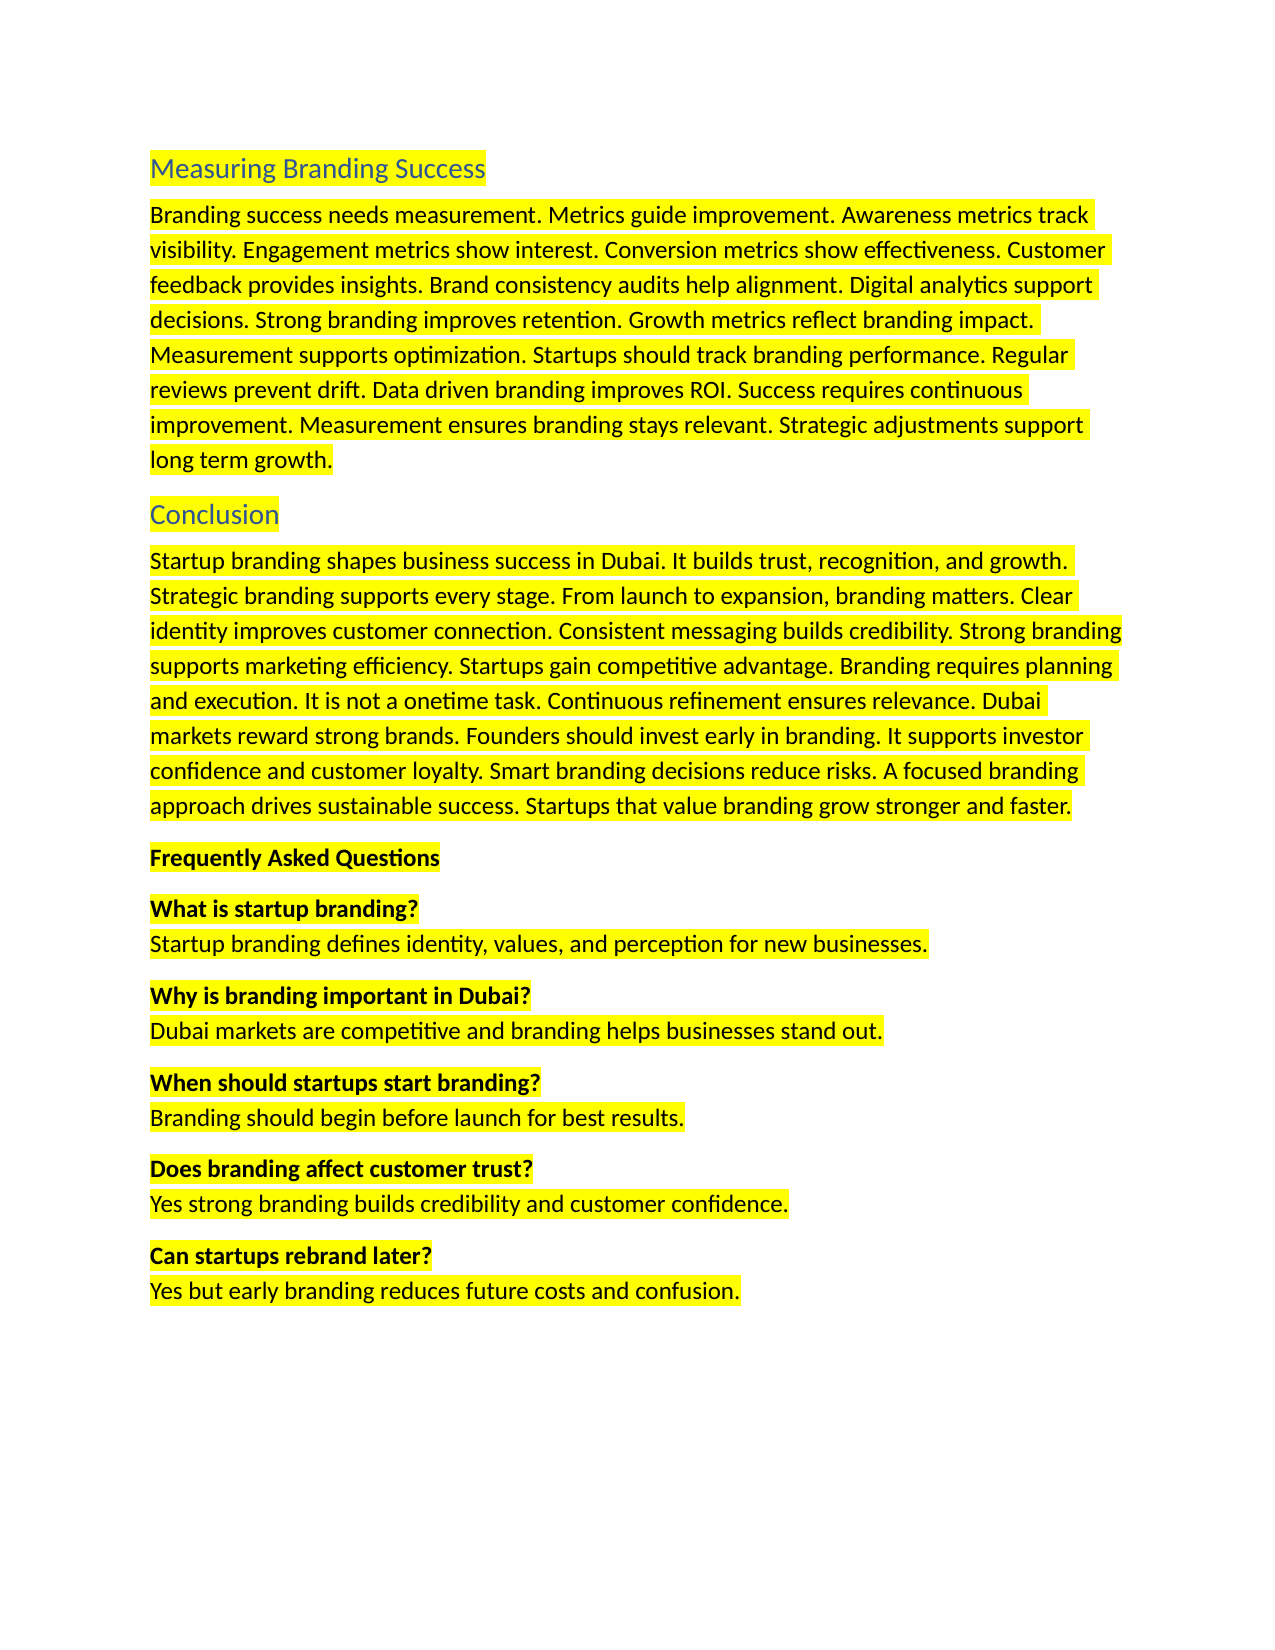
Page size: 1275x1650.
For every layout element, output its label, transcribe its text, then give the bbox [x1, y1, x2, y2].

text Branding success needs measurement. Metrics guide improvement. Awareness metrics track visibility. Engagement metrics show interest. Conversion metrics show effectiveness. Customer feedback provides insights. Brand consistency audits help alignment. Digital analytics support decisions. Strong branding improves retention. Growth metrics reflect branding impact. Measurement supports optimization. Startups should track branding performance. Regular reviews prevent drift. Data driven branding improves ROI. Success requires continuous improvement. Measurement ensures branding stays relevant. Strategic adjustments support long term growth. [150, 199, 1125, 475]
subtitle Measuring Branding Success [150, 150, 1125, 186]
text Can startups rebrand later? Yes but early branding reduces future costs and confusion. [150, 1240, 1125, 1306]
text Frequently Asked Questions [150, 842, 1125, 872]
subtitle Conclusion [150, 496, 1125, 532]
text What is startup branding? Startup branding defines identity, values, and perception for new businesses. [150, 893, 1125, 959]
text Does branding affect customer trust? Yes strong branding builds credibility and customer confidence. [150, 1153, 1125, 1219]
text When should startups start branding? Branding should begin before launch for best results. [150, 1067, 1125, 1132]
text Why is branding important in Dubai? Dubai markets are competitive and branding helps businesses stand out. [150, 980, 1125, 1046]
text Startup branding shapes business success in Dubai. It builds trust, recognition, and growth. Strategic branding supports every stage. From launch to expansion, branding matters. Clear identity improves customer connection. Consistent messaging builds credibility. Strong branding supports marketing efficiency. Startups gain competitive advantage. Branding requires planning and execution. It is not a onetime task. Continuous refinement ensures relevance. Dubai markets reward strong brands. Founders should invest early in branding. It supports investor confidence and customer loyalty. Smart branding decisions reduce risks. A focused branding approach drives sustainable success. Startups that value branding grow stronger and faster. [150, 545, 1125, 821]
